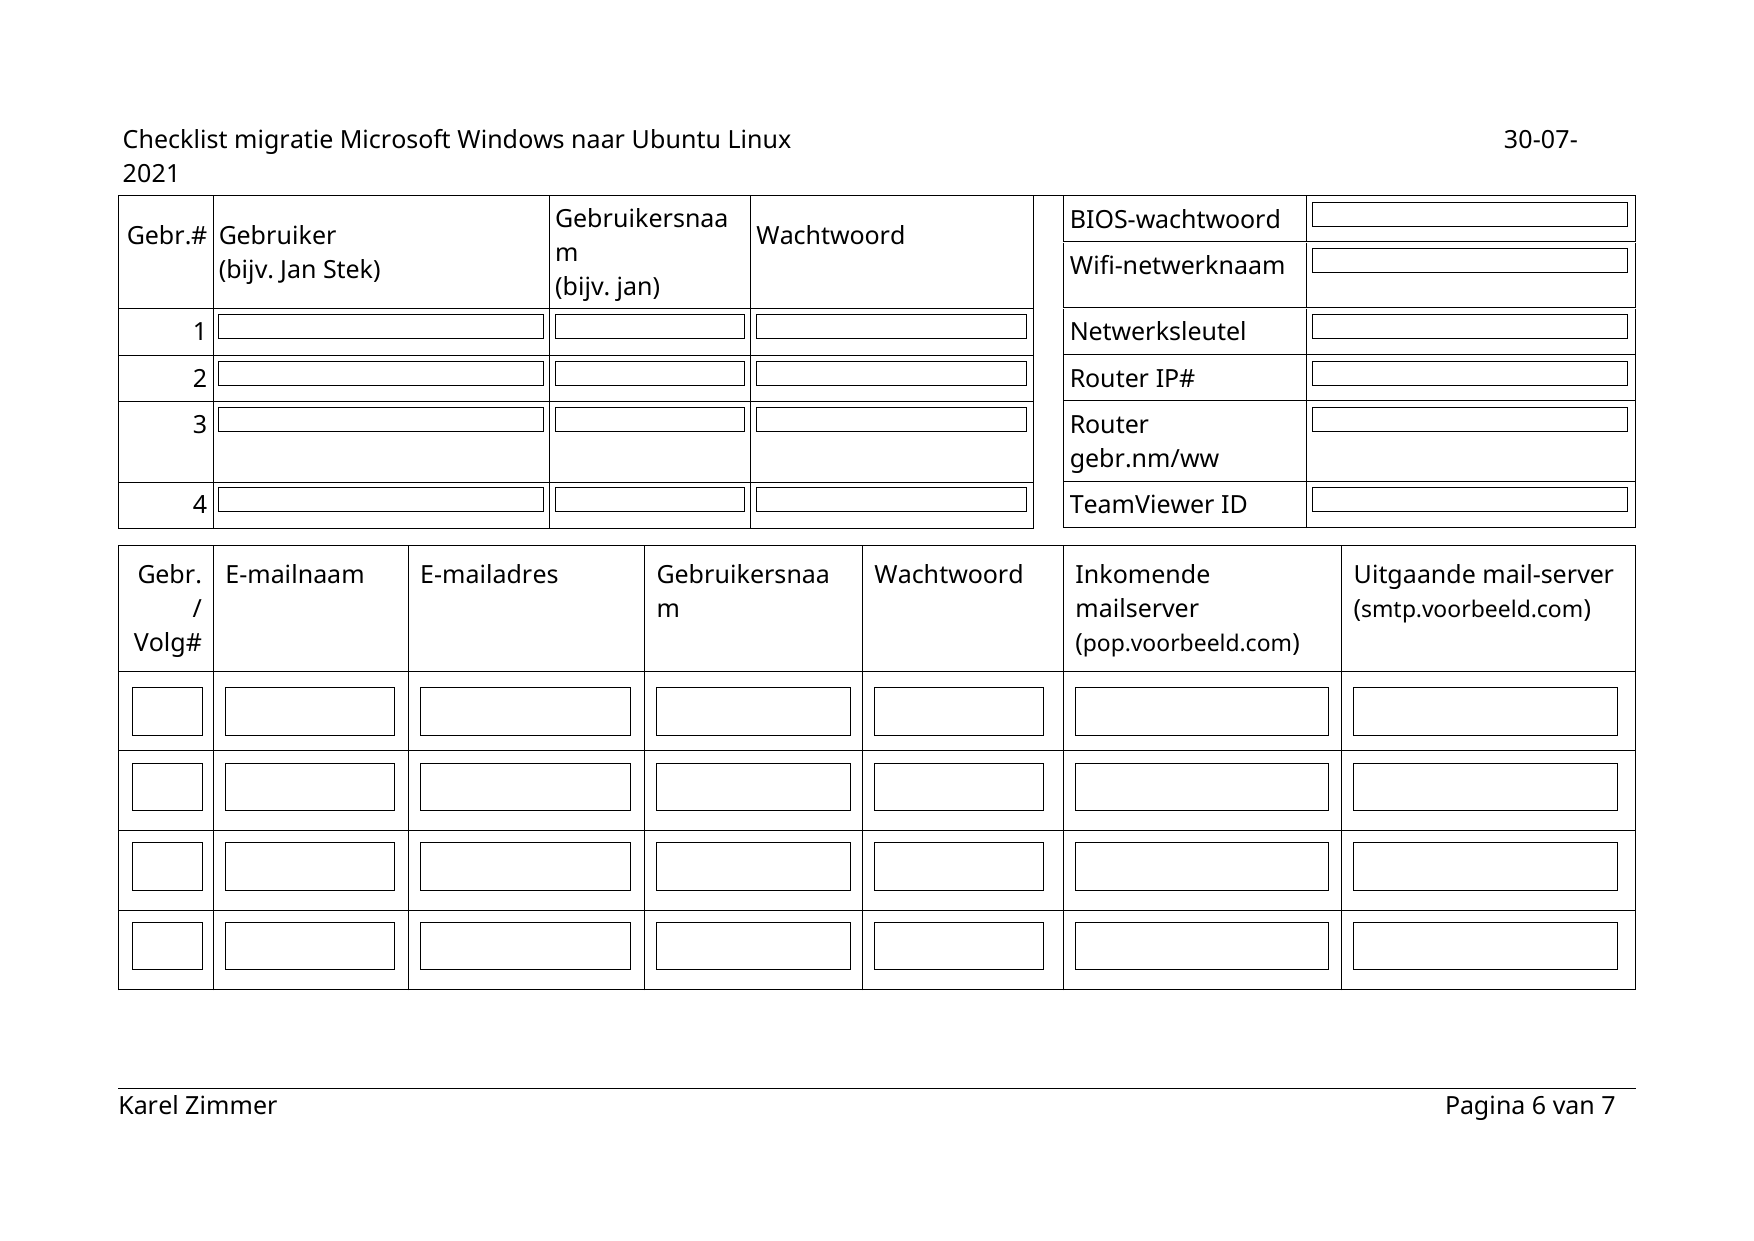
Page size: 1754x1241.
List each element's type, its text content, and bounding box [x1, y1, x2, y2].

table_cell [1307, 355, 1635, 400]
table_cell [214, 751, 408, 830]
table_cell [1064, 911, 1341, 989]
table_cell [214, 672, 408, 750]
table_header [1307, 196, 1635, 241]
table_header Uitgaande mail-server (smtp.voorbeeld.com) [1342, 546, 1635, 671]
table_cell [1342, 831, 1635, 910]
table_cell [863, 831, 1063, 910]
table_cell [1307, 309, 1635, 354]
table_cell [863, 672, 1063, 750]
table_cell [1034, 401, 1063, 482]
table_cell [214, 483, 549, 528]
table_cell [409, 911, 644, 989]
table_cell [751, 402, 1033, 482]
table_cell [550, 402, 750, 482]
table_header Gebruiker (bijv. Jan Stek) [214, 196, 549, 308]
table_cell Router gebr.nm/ww [1064, 401, 1306, 481]
table_cell 3 [119, 402, 213, 482]
table_cell [645, 911, 862, 989]
table_cell Wifi-netwerknaam [1064, 243, 1306, 307]
table_cell [645, 751, 862, 830]
table_cell [119, 911, 213, 989]
table_cell [119, 672, 213, 750]
table_cell [214, 402, 549, 482]
table_header Gebr.# [119, 196, 213, 308]
table_cell [645, 672, 862, 750]
table_cell [214, 911, 408, 989]
table_header Wachtwoord [751, 196, 1033, 308]
table_cell TeamViewer ID [1064, 482, 1306, 527]
table_header Inkomende mailserver (pop.voorbeeld.com) [1064, 546, 1341, 671]
table_cell [214, 309, 549, 355]
table_cell [1034, 243, 1063, 308]
table_header [1034, 196, 1063, 242]
table_cell [409, 831, 644, 910]
table_header Wachtwoord [863, 546, 1063, 671]
table_cell [119, 831, 213, 910]
table_cell [119, 751, 213, 830]
table_cell [214, 831, 408, 910]
table_cell [550, 356, 750, 401]
table_cell [1034, 482, 1063, 528]
table_cell [1064, 672, 1341, 750]
table_header Gebruikersnaam (bijv. jan) [550, 196, 750, 308]
table_cell [1342, 911, 1635, 989]
table_cell [751, 483, 1033, 528]
table_cell [409, 751, 644, 830]
table_cell [550, 483, 750, 528]
table_cell [1307, 482, 1635, 527]
table_cell [1034, 355, 1063, 401]
table_header E-mailadres [409, 546, 644, 671]
table_cell [751, 356, 1033, 401]
table_cell 2 [119, 356, 213, 401]
table_cell [1307, 401, 1635, 481]
table_header BIOS-wachtwoord [1064, 196, 1306, 241]
table_cell [1342, 672, 1635, 750]
table_cell Router IP# [1064, 355, 1306, 400]
table_cell 4 [119, 483, 213, 528]
table_cell [751, 309, 1033, 355]
table_header E-mailnaam [214, 546, 408, 671]
table_cell [1064, 751, 1341, 830]
table_cell 1 [119, 309, 213, 355]
table_cell [214, 356, 549, 401]
table_cell [863, 911, 1063, 989]
table_cell [645, 831, 862, 910]
table_cell [1034, 309, 1063, 355]
table_cell Netwerksleutel [1064, 309, 1306, 354]
table_cell [409, 672, 644, 750]
table_cell [1064, 831, 1341, 910]
table_header Gebr./Volg# [119, 546, 213, 671]
table_cell [550, 309, 750, 355]
table_cell [1307, 243, 1635, 307]
table_cell [863, 751, 1063, 830]
table_cell [1342, 751, 1635, 830]
table_header Gebruikersnaam [645, 546, 862, 671]
